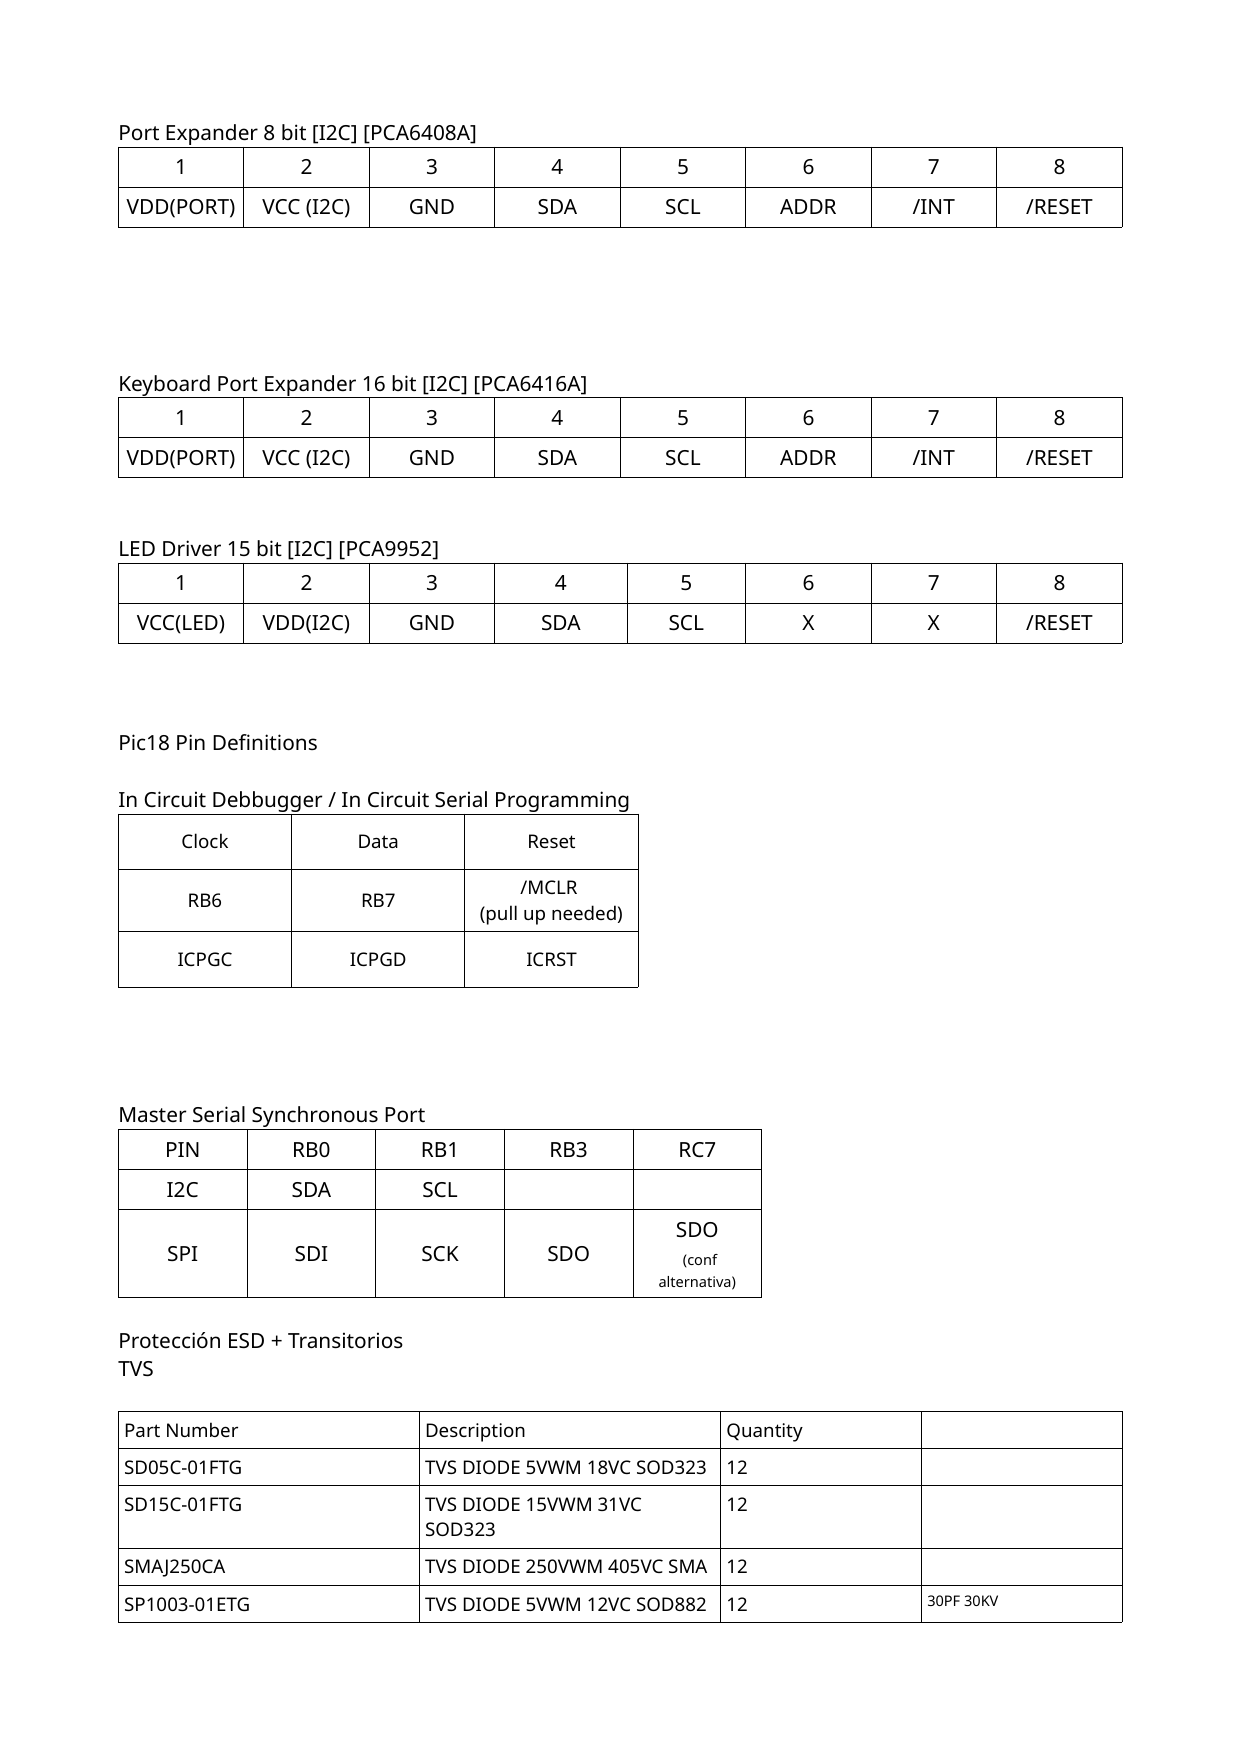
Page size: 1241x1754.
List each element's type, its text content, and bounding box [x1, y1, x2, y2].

table_header 5 [628, 564, 745, 603]
table_header 2 [244, 148, 369, 187]
text In Circuit Debbugger / In Circuit Serial Programming [118, 785, 1122, 813]
table_cell SDA [495, 604, 627, 643]
table_cell SPI [119, 1210, 247, 1297]
table_cell SD15C-01FTG [119, 1486, 419, 1548]
table_cell 12 [721, 1549, 921, 1585]
table_header RC7 [634, 1130, 761, 1169]
table_cell ADDR [746, 188, 871, 227]
table_header 2 [244, 398, 369, 437]
table_cell SDA [248, 1170, 375, 1209]
table_header 1 [119, 148, 243, 187]
table_cell TVS DIODE 5VWM 18VC SOD323 [420, 1449, 720, 1485]
table_cell [505, 1170, 633, 1209]
table_cell VDD(PORT) [119, 438, 243, 477]
table_cell SCL [621, 188, 745, 227]
table_header 8 [997, 148, 1122, 187]
table_header [922, 1412, 1122, 1448]
table_cell GND [370, 604, 494, 643]
table_cell 30PF 30KV [922, 1586, 1122, 1622]
table_cell VCC(LED) [119, 604, 243, 643]
table_cell ADDR [746, 438, 871, 477]
text Protección ESD + Transitorios [118, 1326, 1122, 1354]
table_header 8 [997, 564, 1122, 603]
table_cell ICPGC [119, 932, 291, 987]
table_cell /MCLR (pull up needed) [465, 870, 638, 931]
table_header Description [420, 1412, 720, 1448]
table_header 8 [997, 398, 1122, 437]
table_cell X [746, 604, 871, 643]
table_cell GND [370, 438, 494, 477]
table_header 6 [746, 564, 871, 603]
table_header 5 [621, 148, 745, 187]
table_cell X [872, 604, 996, 643]
table_header 4 [495, 564, 627, 603]
table_header Clock [119, 815, 291, 869]
table_cell RB7 [292, 870, 464, 931]
table_header Part Number [119, 1412, 419, 1448]
table_cell /RESET [997, 188, 1122, 227]
table_header 1 [119, 564, 243, 603]
table_header 7 [872, 148, 996, 187]
table_cell 12 [721, 1486, 921, 1548]
table_cell /RESET [997, 604, 1122, 643]
table_cell [922, 1549, 1122, 1585]
table_cell /INT [872, 188, 996, 227]
table_cell TVS DIODE 250VWM 405VC SMA [420, 1549, 720, 1585]
table_header 4 [495, 148, 620, 187]
table_cell VDD(I2C) [244, 604, 369, 643]
table_cell VDD(PORT) [119, 188, 243, 227]
table_header 1 [119, 398, 243, 437]
table_header Reset [465, 815, 638, 869]
table_header RB3 [505, 1130, 633, 1169]
table_cell 12 [721, 1449, 921, 1485]
table_cell TVS DIODE 15VWM 31VC SOD323 [420, 1486, 720, 1548]
table_cell [634, 1170, 761, 1209]
text Keyboard Port Expander 16 bit [I2C] [PCA6416A] [118, 369, 1122, 397]
table_header 3 [370, 148, 494, 187]
table_cell SCK [376, 1210, 504, 1297]
table_cell [922, 1486, 1122, 1548]
text LED Driver 15 bit [I2C] [PCA9952] [118, 534, 1122, 563]
table_cell 12 [721, 1586, 921, 1622]
table_header 5 [621, 398, 745, 437]
table_header PIN [119, 1130, 247, 1169]
table_header 7 [872, 564, 996, 603]
table_header 7 [872, 398, 996, 437]
text Master Serial Synchronous Port [118, 1101, 1122, 1129]
table_cell /RESET [997, 438, 1122, 477]
table_cell SD05C-01FTG [119, 1449, 419, 1485]
table_cell SDA [495, 438, 620, 477]
table_cell SP1003-01ETG [119, 1586, 419, 1622]
text Port Expander 8 bit [I2C] [PCA6408A] [118, 118, 1122, 147]
text TVS [118, 1354, 1122, 1383]
table_cell SDA [495, 188, 620, 227]
table_cell SCL [376, 1170, 504, 1209]
table_header 6 [746, 148, 871, 187]
table_cell I2C [119, 1170, 247, 1209]
table_cell ICPGD [292, 932, 464, 987]
table_cell SCL [621, 438, 745, 477]
table_cell VCC (I2C) [244, 438, 369, 477]
table_header 2 [244, 564, 369, 603]
table_header RB1 [376, 1130, 504, 1169]
table_cell [922, 1449, 1122, 1485]
text Pic18 Pin Definitions [118, 728, 1122, 757]
table_cell ICRST [465, 932, 638, 987]
table_cell SMAJ250CA [119, 1549, 419, 1585]
table_cell TVS DIODE 5VWM 12VC SOD882 [420, 1586, 720, 1622]
table_cell GND [370, 188, 494, 227]
table_header 3 [370, 398, 494, 437]
table_header RB0 [248, 1130, 375, 1169]
table_cell RB6 [119, 870, 291, 931]
table_header 6 [746, 398, 871, 437]
table_cell SDO (conf alternativa) [634, 1210, 761, 1297]
table_cell VCC (I2C) [244, 188, 369, 227]
table_header 4 [495, 398, 620, 437]
table_cell /INT [872, 438, 996, 477]
table_header Data [292, 815, 464, 869]
table_cell SCL [628, 604, 745, 643]
table_header Quantity [721, 1412, 921, 1448]
table_header 3 [370, 564, 494, 603]
table_cell SDO [505, 1210, 633, 1297]
table_cell SDI [248, 1210, 375, 1297]
